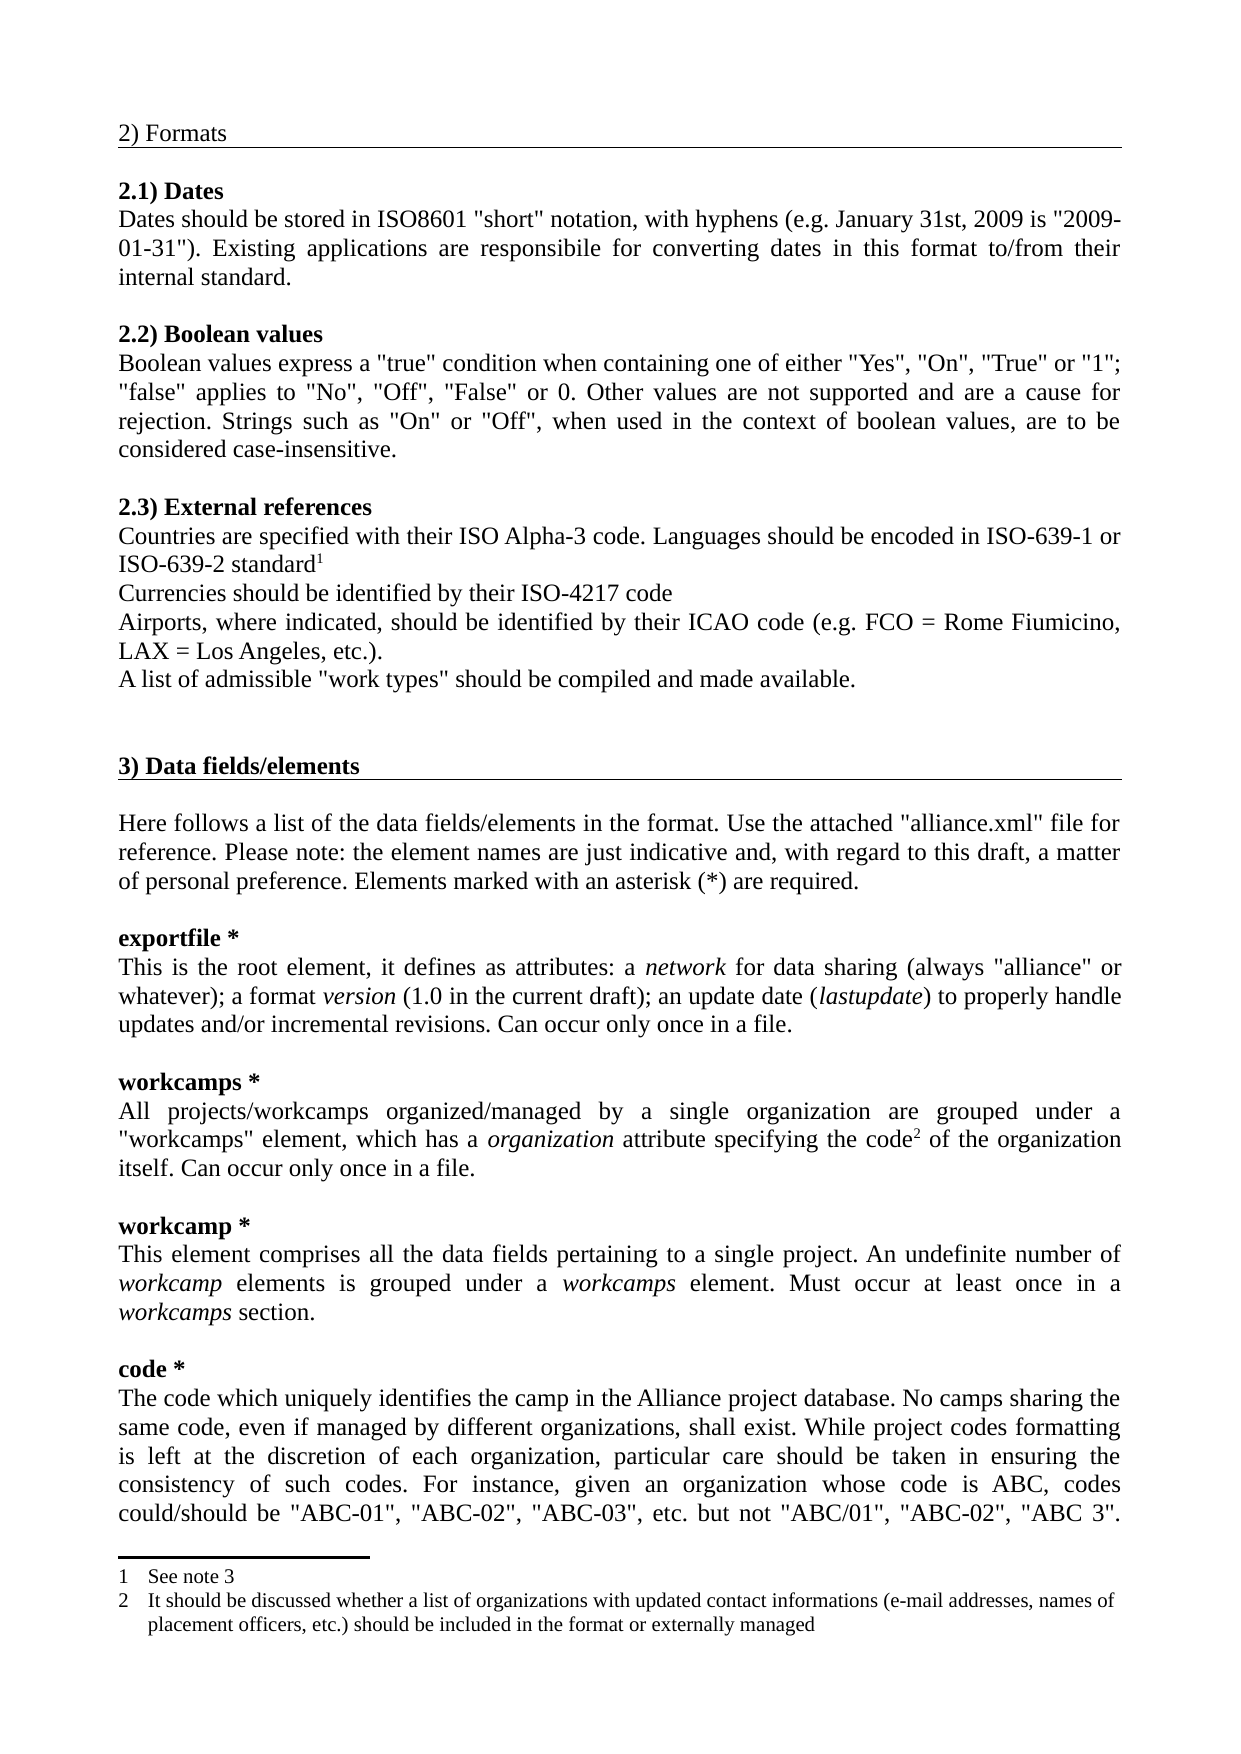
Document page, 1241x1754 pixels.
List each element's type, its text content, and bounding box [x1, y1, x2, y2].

text exportfile * [118, 923, 1122, 952]
text Boolean values express a "true" condition when containing one of either "Yes", "On", "True" or "1"; "false" applies to "No", "Off", "False" or 0. Other values are not supported and are a cause for rejection. Strings such as "On" or "Off", when used in the context of boolean values, are to be considered case-insensitive. [118, 348, 1122, 463]
text 2.1) Dates [118, 176, 1122, 204]
text A list of admissible "work types" should be compiled and made available. [118, 664, 1122, 693]
text 3) Data fields/elements [118, 751, 1122, 779]
text workcamp * [118, 1211, 1122, 1239]
text Currencies should be identified by their ISO-4217 code [118, 578, 1122, 607]
text Countries are specified with their ISO Alpha-3 code. Languages should be encoded in ISO-639-1 or ISO-639-2 standard [118, 521, 1122, 578]
text All projects/workcamps organized/managed by a single organization are grouped under a "workcamps" element, which has a organization attribute specifying the code of the organization itself. Can occur only once in a file. [118, 1096, 1122, 1182]
text Airports, where indicated, should be identified by their ICAO code (e.g. FCO = Rome Fiumicino, LAX = Los Angeles, etc.). [118, 607, 1122, 664]
text Here follows a list of the data fields/elements in the format. Use the attached "alliance.xml" file for reference. Please note: the element names are just indicative and, with regard to this draft, a matter of personal preference. Elements marked with an asterisk (*) are required. [118, 808, 1122, 894]
text See note 3 [118, 1563, 1122, 1588]
text This is the root element, it defines as attributes: a network for data sharing (always "alliance" or whatever); a format version (1.0 in the current draft); an update date (lastupdate) to properly handle updates and/or incremental revisions. Can occur only once in a file. [118, 952, 1122, 1038]
text workcamps * [118, 1067, 1122, 1096]
text Dates should be stored in ISO8601 "short" notation, with hyphens (e.g. January 31st, 2009 is "2009-01-31"). Existing applications are responsibile for converting dates in this format to/from their internal standard. [118, 204, 1122, 291]
text This element comprises all the data fields pertaining to a single project. An undefinite number of workcamp elements is grouped under a workcamps element. Must occur at least once in a workcamps section. [118, 1239, 1122, 1326]
text The code which uniquely identifies the camp in the Alliance project database. No camps sharing the same code, even if managed by different organizations, shall exist. While project codes formatting is left at the discretion of each organization, particular care should be taken in ensuring the consistency of such codes. For instance, given an organization whose code is ABC, codes could/should be "ABC-01", "ABC-02", "ABC-03", etc. but not "ABC/01", "ABC-02", "ABC 3". [118, 1383, 1122, 1527]
text 2.2) Boolean values [118, 319, 1122, 348]
text It should be discussed whether a list of organizations with updated contact informations (e-mail addresses, names of placement officers, etc.) should be included in the format or externally managed [118, 1588, 1122, 1636]
text code * [118, 1354, 1122, 1383]
text 2) Formats [118, 118, 1122, 147]
text 2.3) External references [118, 492, 1122, 521]
